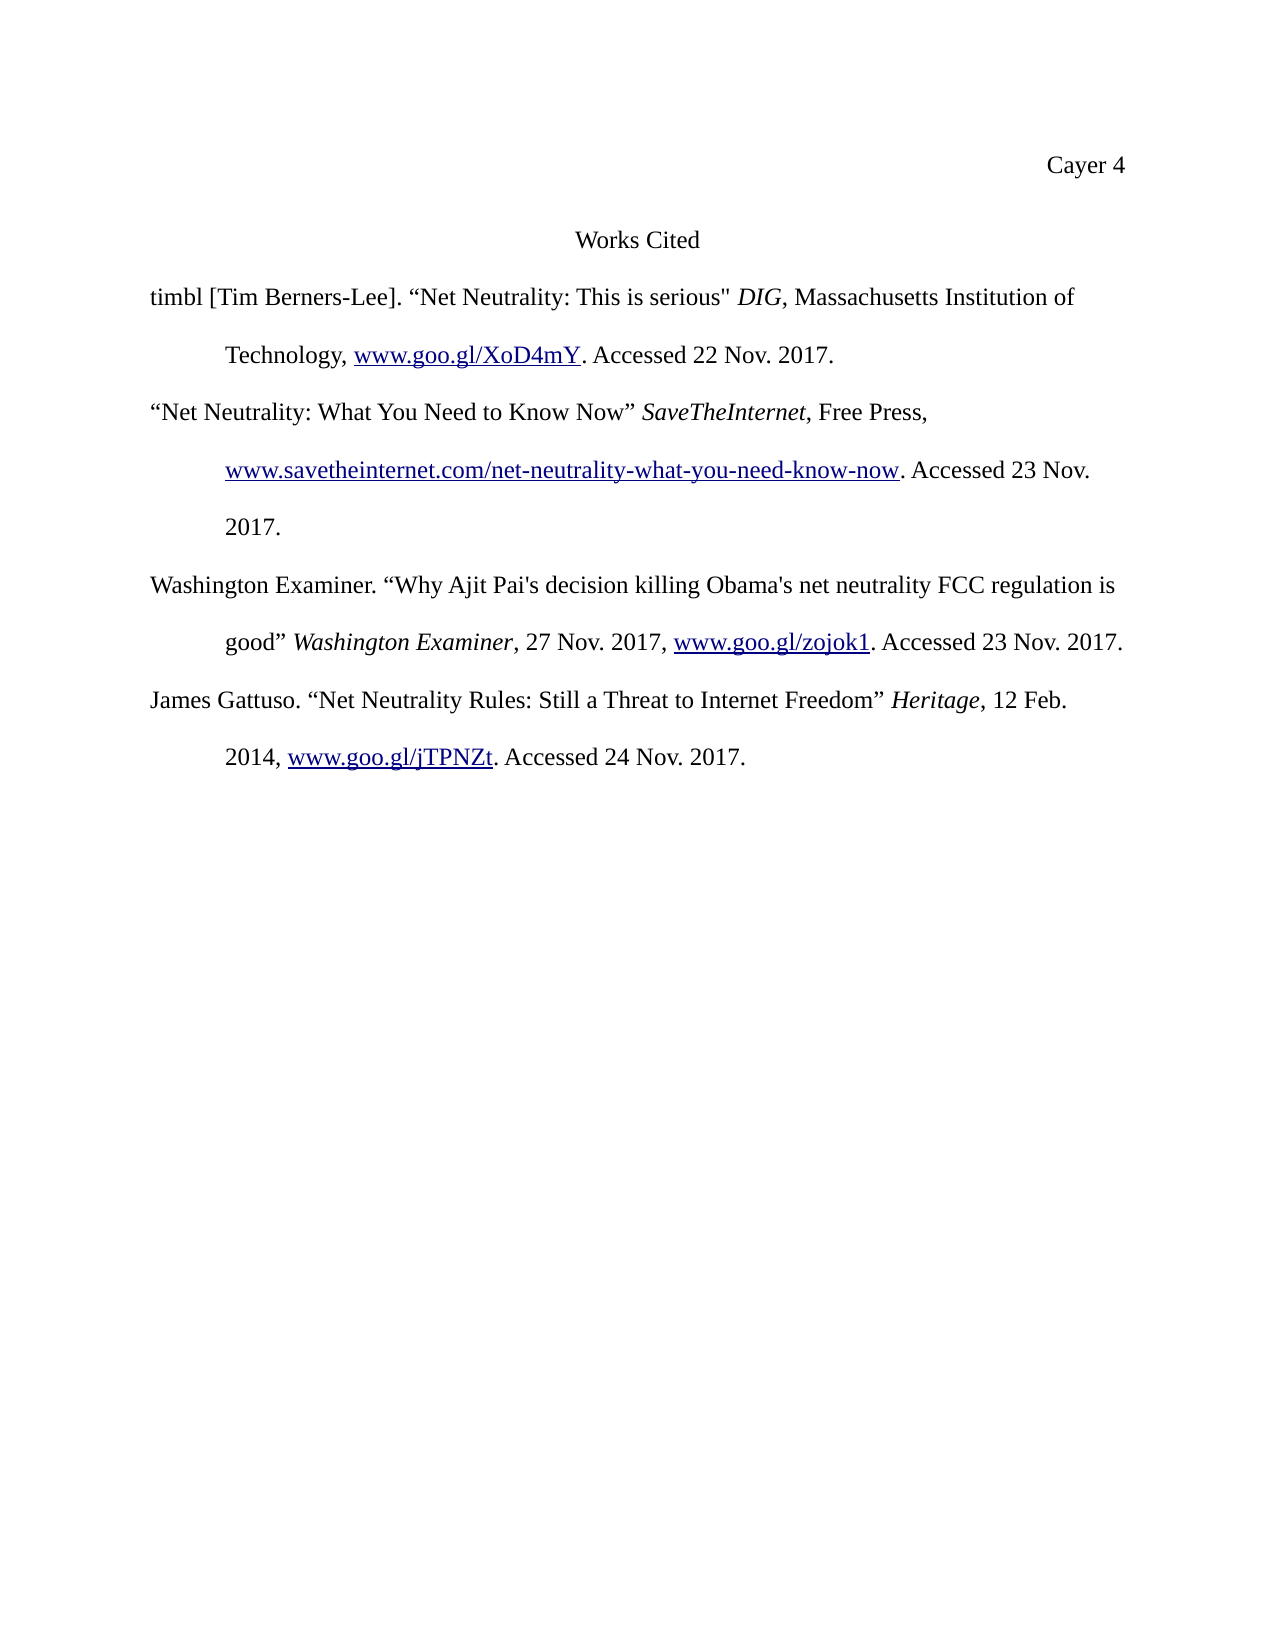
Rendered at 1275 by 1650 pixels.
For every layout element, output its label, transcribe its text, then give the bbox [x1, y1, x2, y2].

text James Gattuso. “Net Neutrality Rules: Still a Threat to Internet Freedom” Heritage, 12 Feb. 2014, www.goo.gl/jTPNZt. Accessed 24 Nov. 2017. [150, 685, 1125, 771]
text Washington Examiner. “Why Ajit Pai's decision killing Obama's net neutrality FCC regulation is good” Washington Examiner, 27 Nov. 2017, www.goo.gl/zojok1. Accessed 23 Nov. 2017. [150, 570, 1125, 656]
text “Net Neutrality: What You Need to Know Now” SaveTheInternet, Free Press, www.savetheinternet.com/net-neutrality-what-you-need-know-now. Accessed 23 Nov. 2017. [150, 397, 1125, 541]
title Works Cited [150, 225, 1125, 254]
text timbl [Tim Berners-Lee]. “Net Neutrality: This is serious" DIG, Massachusetts Institution of Technology, www.goo.gl/XoD4mY. Accessed 22 Nov. 2017. [150, 282, 1125, 369]
